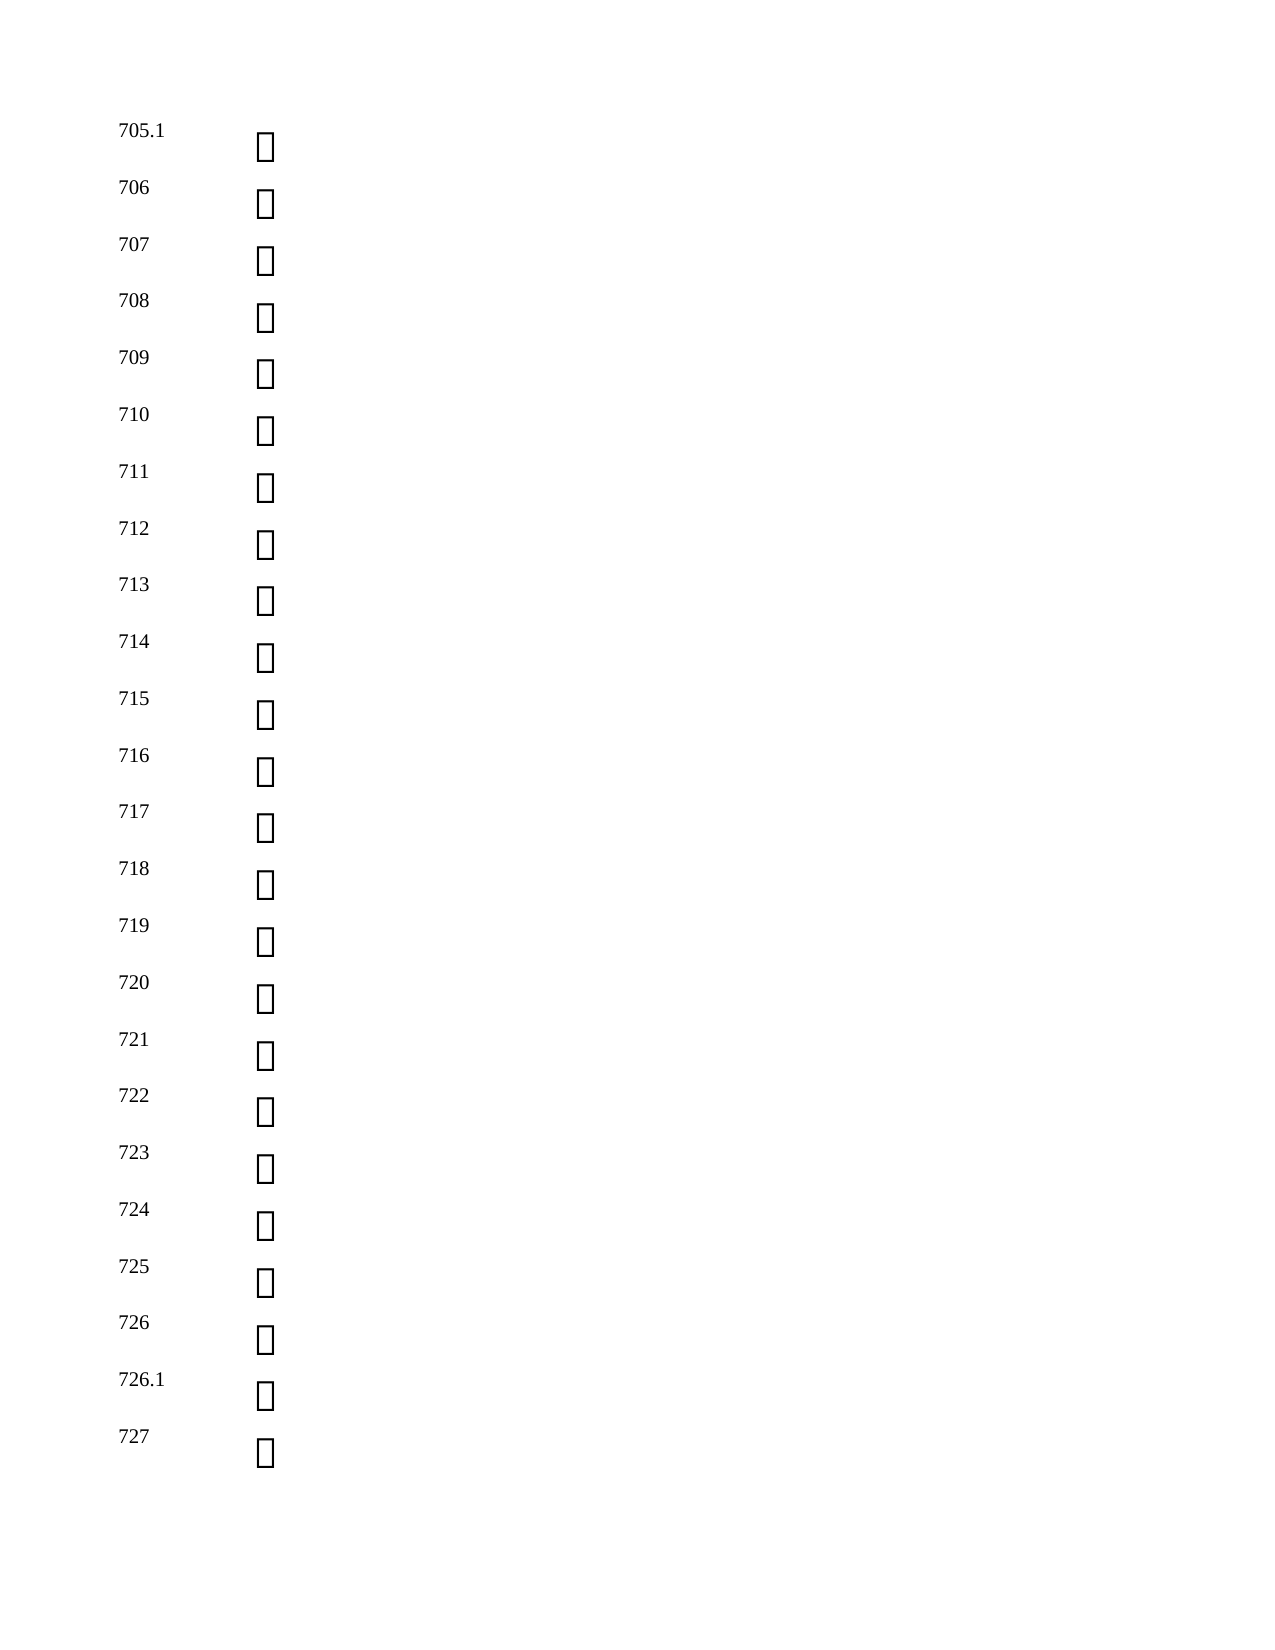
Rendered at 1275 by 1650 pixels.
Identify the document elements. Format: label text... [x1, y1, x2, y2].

table_cell 𒢪 [253, 1140, 466, 1197]
table_cell 718 [118, 856, 253, 913]
table_cell 713 [118, 572, 253, 629]
table_cell 726 [118, 1310, 253, 1367]
table_cell 𒢣 [253, 743, 466, 799]
table_cell 723 [118, 1140, 253, 1197]
table_cell 𒢨 [253, 1026, 466, 1083]
table_cell 𒢜 [253, 345, 466, 402]
table_cell 727 [118, 1424, 253, 1481]
table_cell 716 [118, 743, 253, 799]
table_cell 𒢟 [253, 516, 466, 572]
table_cell 724 [118, 1197, 253, 1253]
table_cell 708 [118, 289, 253, 345]
table_cell 𒢥 [253, 856, 466, 913]
table_cell 𒢭 [253, 1310, 466, 1367]
table_cell 712 [118, 516, 253, 572]
table_cell 705.1 [118, 118, 253, 175]
table_cell 𒢫 [253, 1197, 466, 1253]
table_cell 𒢝 [253, 402, 466, 459]
table_cell 𒢡 [253, 629, 466, 686]
table_cell 711 [118, 459, 253, 516]
table_cell 725 [118, 1254, 253, 1310]
table_cell 709 [118, 345, 253, 402]
table_cell 706 [118, 175, 253, 232]
table_cell 722 [118, 1083, 253, 1140]
table_cell 𒢠 [253, 572, 466, 629]
table_cell 717 [118, 799, 253, 856]
table_cell 𒢙 [253, 175, 466, 232]
table_cell 𒢬 [253, 1254, 466, 1310]
table_cell 𒢘 [253, 118, 466, 175]
table_cell 𒢧 [253, 970, 466, 1026]
table_cell 𒢩 [253, 1083, 466, 1140]
table_cell 715 [118, 686, 253, 743]
table_cell 𒢚 [253, 232, 466, 288]
table_cell 719 [118, 913, 253, 970]
table_cell 𒢯 [253, 1424, 466, 1481]
table_cell 𒢦 [253, 913, 466, 970]
table_cell 714 [118, 629, 253, 686]
table_cell 𒢞 [253, 459, 466, 516]
table_cell 721 [118, 1026, 253, 1083]
table_cell 720 [118, 970, 253, 1026]
table_cell 𒢛 [253, 289, 466, 345]
table_cell 𒢮 [253, 1367, 466, 1424]
table_cell 707 [118, 232, 253, 288]
table_cell 𒢤 [253, 799, 466, 856]
table_cell 𒢢 [253, 686, 466, 743]
table_cell 710 [118, 402, 253, 459]
table_cell 726.1 [118, 1367, 253, 1424]
